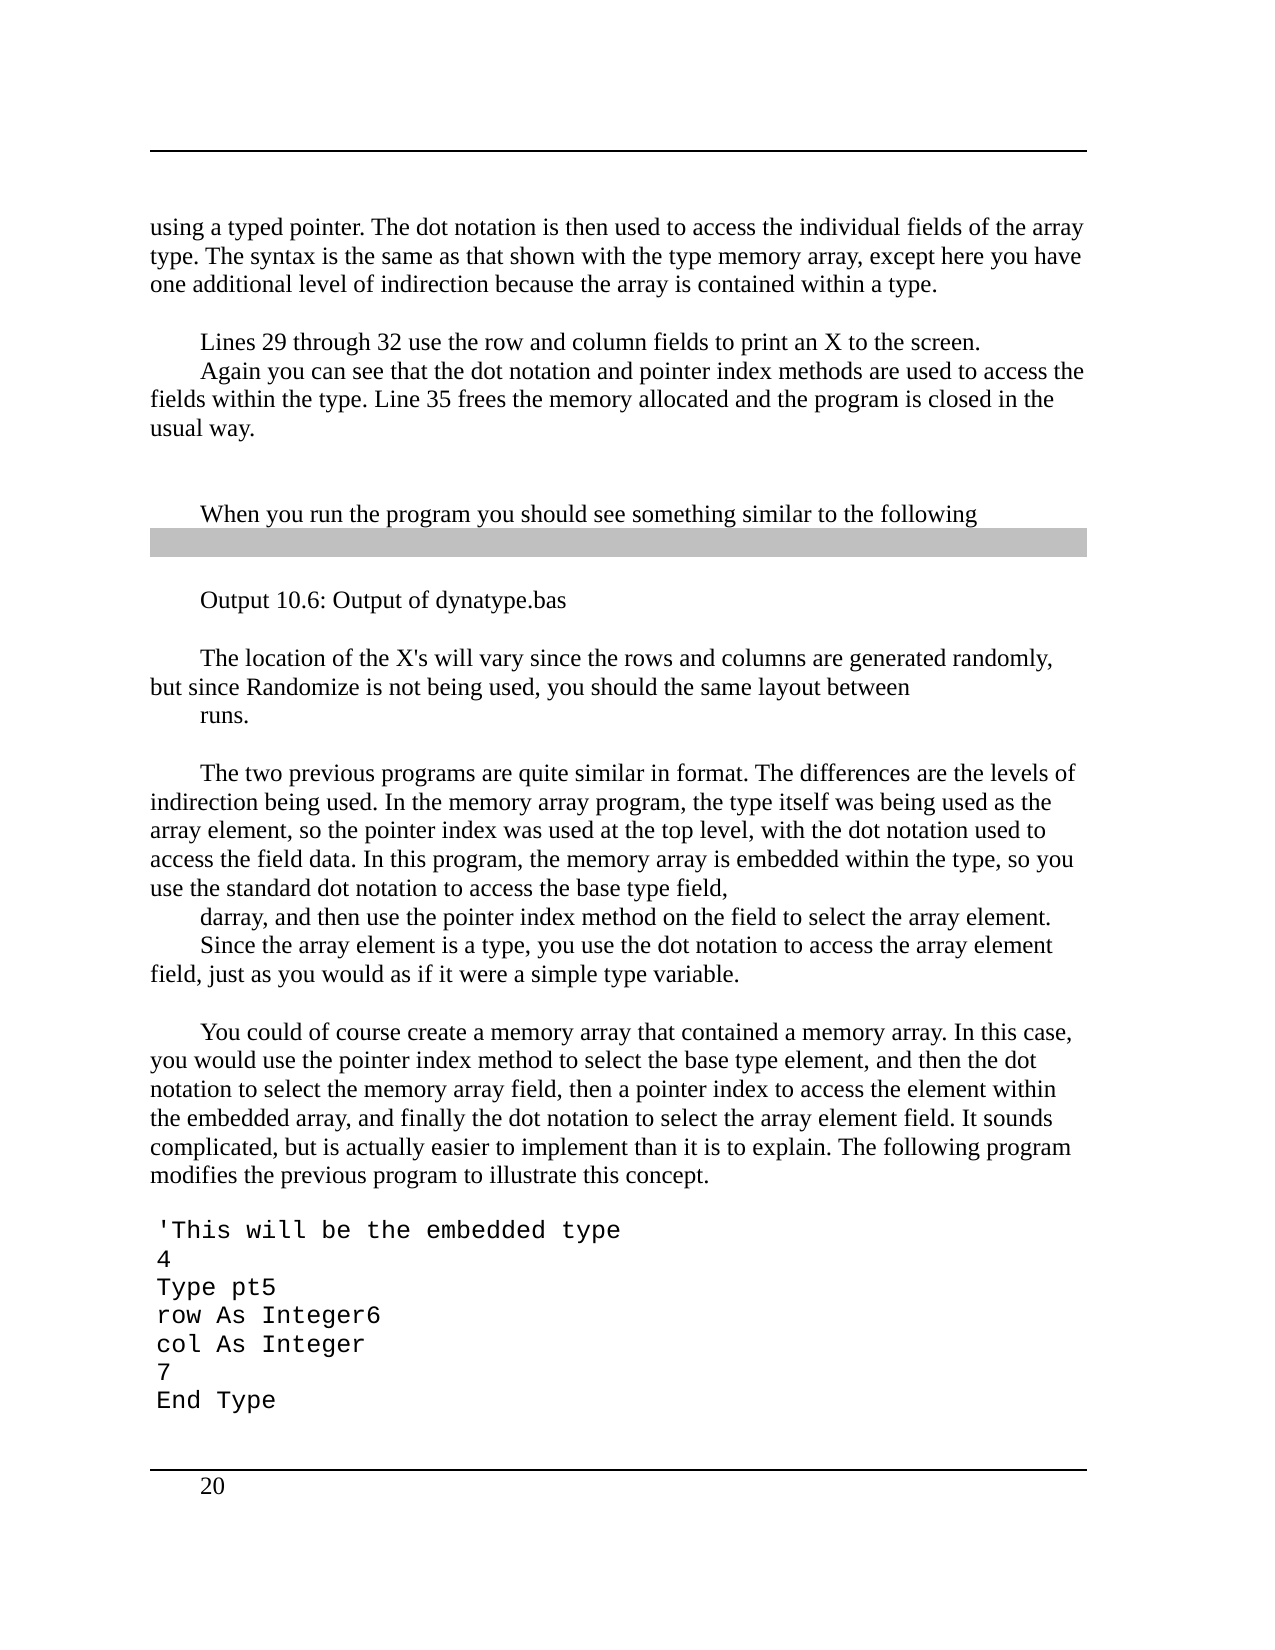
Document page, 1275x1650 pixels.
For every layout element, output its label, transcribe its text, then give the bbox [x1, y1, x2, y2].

text The two previous programs are quite similar in format. The differences are the levels of indirection being used. In the memory array program, the type itself was being used as the array element, so the pointer index was used at the top level, with the dot notation used to access the field data. In this program, the memory array is embedded within the type, so you use the standard dot notation to access the base type field, [150, 758, 1087, 902]
text using a typed pointer. The dot notation is then used to access the individual fields of the array type. The syntax is the same as that shown with the type memory array, except here you have one additional level of indirection because the array is contained within a type. [150, 212, 1087, 298]
text row As Integer6 [150, 1303, 1087, 1331]
text You could of course create a memory array that contained a memory array. In this case, you would use the pointer index method to select the base type element, and then the dot notation to select the memory array field, then a pointer index to access the element within the embedded array, and finally the dot notation to select the array element field. It sounds complicated, but is actually easier to implement than it is to explain. The following program modifies the previous program to illustrate this concept. [150, 1017, 1087, 1189]
text Again you can see that the dot notation and pointer index methods are used to access the fields within the type. Line 35 frees the memory allocated and the program is closed in the usual way. [150, 356, 1087, 442]
text Output 10.6: Output of dynatype.bas [150, 585, 1087, 614]
text End Type [150, 1388, 1087, 1416]
text Lines 29 through 32 use the row and column fields to print an X to the screen. [150, 327, 1087, 356]
text When you run the program you should see something similar to the following [150, 499, 1087, 528]
text darray, and then use the pointer index method on the field to select the array element. [150, 902, 1087, 930]
text Type pt5 [150, 1274, 1087, 1303]
text col As Integer [150, 1331, 1087, 1359]
text runs. [150, 700, 1087, 729]
text 7 [150, 1359, 1087, 1388]
text The location of the X's will vary since the rows and columns are generated randomly, but since Randomize is not being used, you should the same layout between [150, 643, 1087, 700]
text 4 [150, 1246, 1087, 1274]
text Since the array element is a type, you use the dot notation to access the array element field, just as you would as if it were a simple type variable. [150, 930, 1087, 988]
text 'This will be the embedded type [150, 1218, 1087, 1246]
